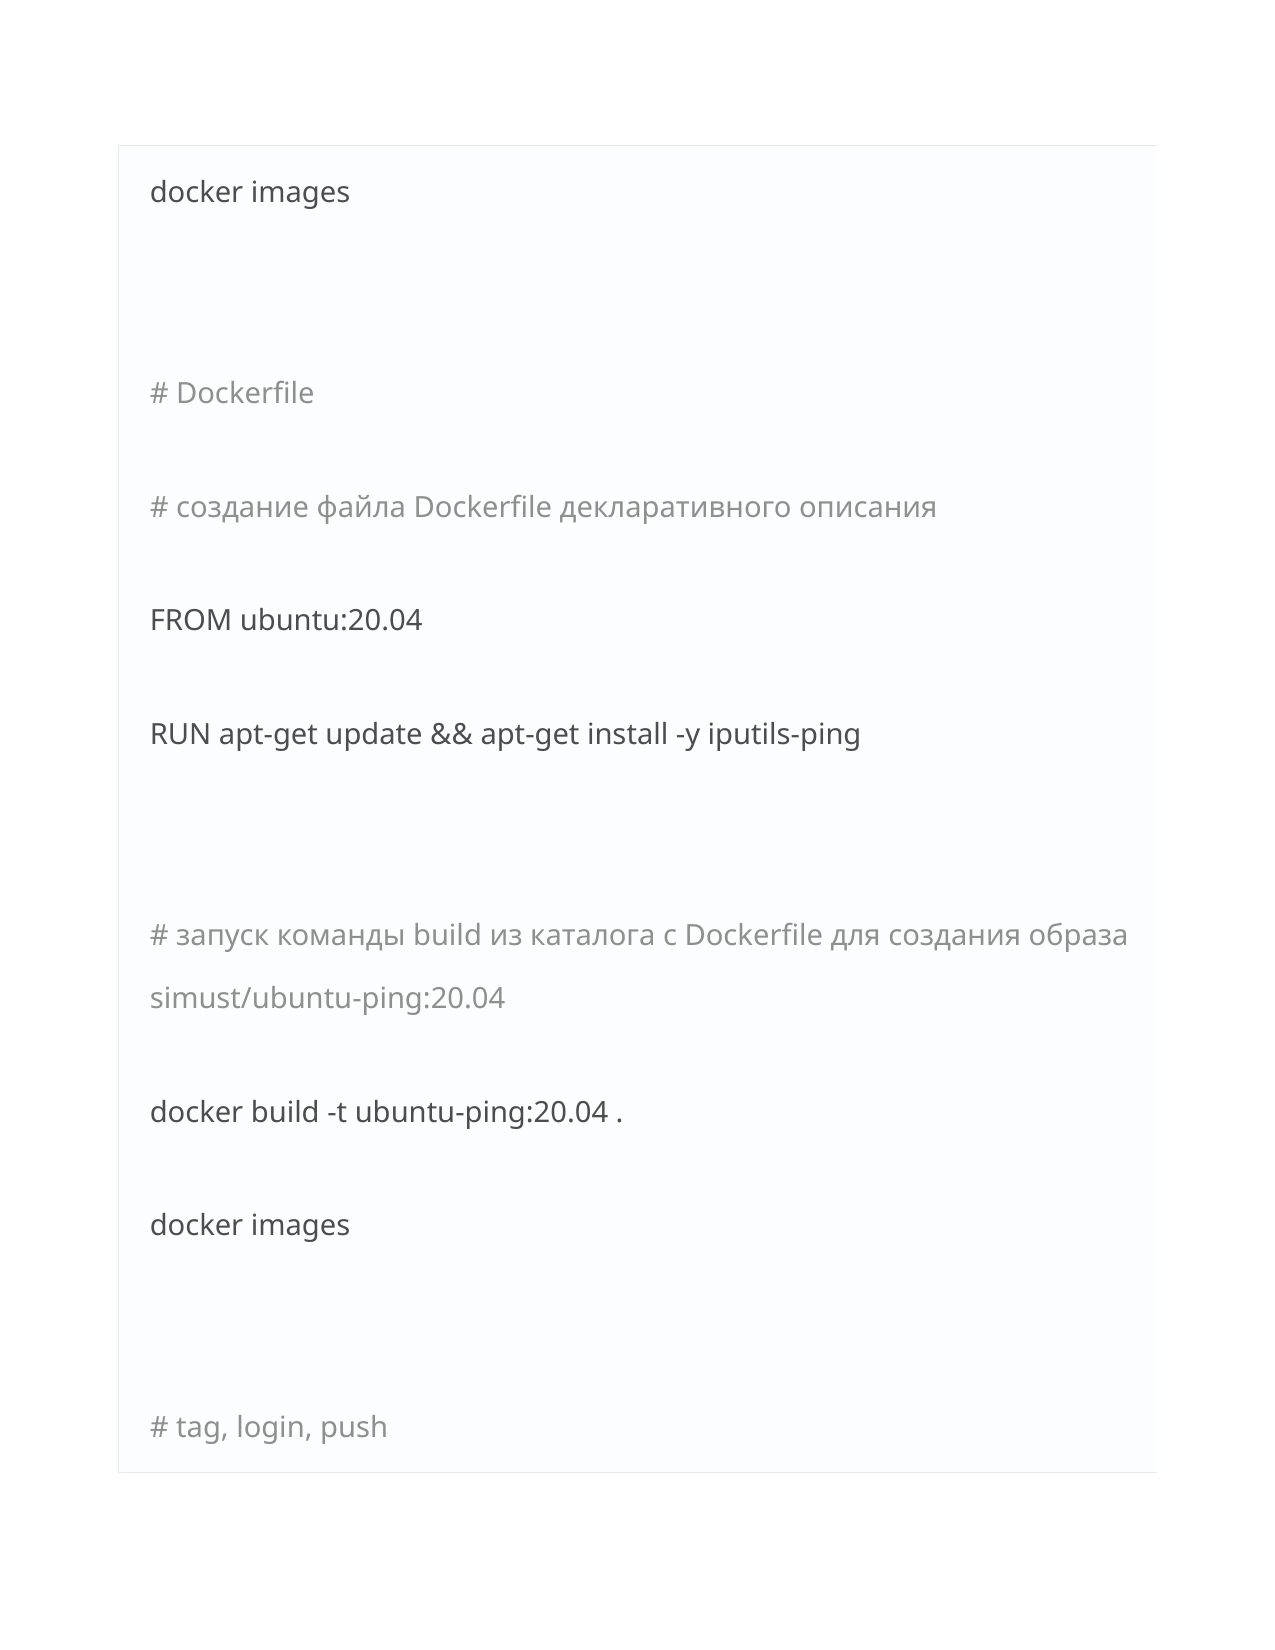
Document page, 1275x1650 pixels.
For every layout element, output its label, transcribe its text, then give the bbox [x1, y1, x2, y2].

text docker images [119, 1178, 1157, 1244]
text docker images [119, 146, 1157, 211]
text docker build -t ubuntu-ping:20.04 . [119, 1064, 1157, 1131]
text # tag, login, push [119, 1379, 1157, 1472]
text # запуск команды build из каталога с Dockerfile для создания образа simust/ubuntu-ping:20.04 [119, 888, 1157, 1017]
text # Dockerfile [119, 346, 1157, 412]
text FROM ubuntu:20.04 [119, 573, 1157, 639]
text RUN apt-get update && apt-get install -y iputils-ping [119, 686, 1157, 753]
text # создание файла Dockerfile декларативного описания [119, 459, 1157, 526]
